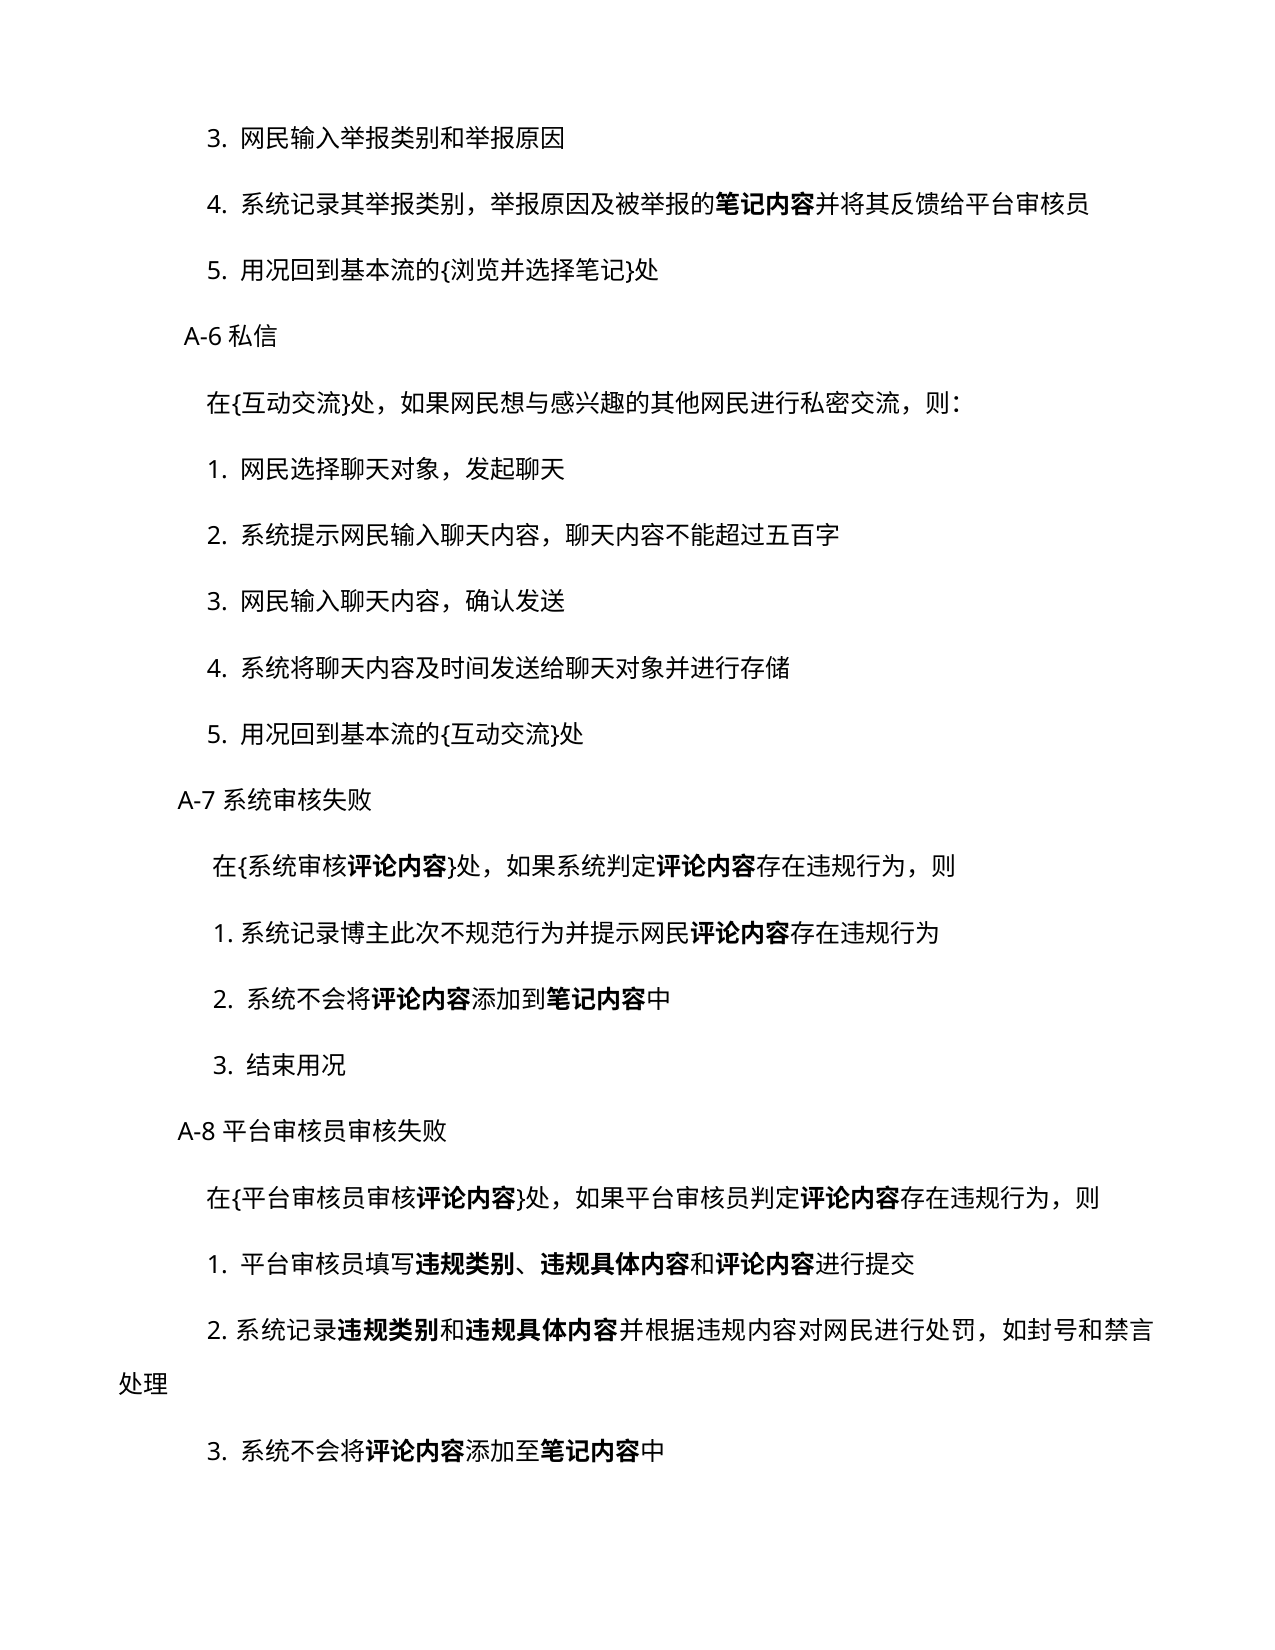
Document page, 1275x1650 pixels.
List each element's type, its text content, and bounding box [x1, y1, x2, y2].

text 3. 网民输入聊天内容，确认发送 [118, 582, 1157, 618]
text 3. 网民输入举报类别和举报原因 [118, 118, 1157, 154]
text 1. 网民选择聊天对象，发起聊天 [118, 449, 1157, 486]
text 2. 系统记录违规类别和违规具体内容并根据违规内容对网民进行处罚，如封号和禁言处理 [118, 1311, 1157, 1401]
text 1. 系统记录博主此次不规范行为并提示网民评论内容存在违规行为 [118, 913, 1157, 949]
text A-8 平台审核员审核失败 [118, 1112, 1157, 1148]
text 2. 系统不会将评论内容添加到笔记内容中 [118, 979, 1157, 1016]
text 5. 用况回到基本流的{浏览并选择笔记}处 [118, 251, 1157, 287]
text 4. 系统记录其举报类别，举报原因及被举报的笔记内容并将其反馈给平台审核员 [118, 184, 1157, 221]
text 在{互动交流}处，如果网民想与感兴趣的其他网民进行私密交流，则： [118, 383, 1157, 419]
text A-6 私信 [118, 317, 1157, 353]
text 3. 系统不会将评论内容添加至笔记内容中 [118, 1431, 1157, 1467]
text 1. 平台审核员填写违规类别、违规具体内容和评论内容进行提交 [118, 1244, 1157, 1281]
text 3. 结束用况 [118, 1046, 1157, 1082]
text 2. 系统提示网民输入聊天内容，聊天内容不能超过五百字 [118, 516, 1157, 552]
text A-7 系统审核失败 [118, 781, 1157, 817]
text 在{平台审核员审核评论内容}处，如果平台审核员判定评论内容存在违规行为，则 [118, 1178, 1157, 1214]
text 5. 用况回到基本流的{互动交流}处 [118, 714, 1157, 751]
text 4. 系统将聊天内容及时间发送给聊天对象并进行存储 [118, 648, 1157, 684]
text 在{系统审核评论内容}处，如果系统判定评论内容存在违规行为，则 [118, 847, 1157, 883]
